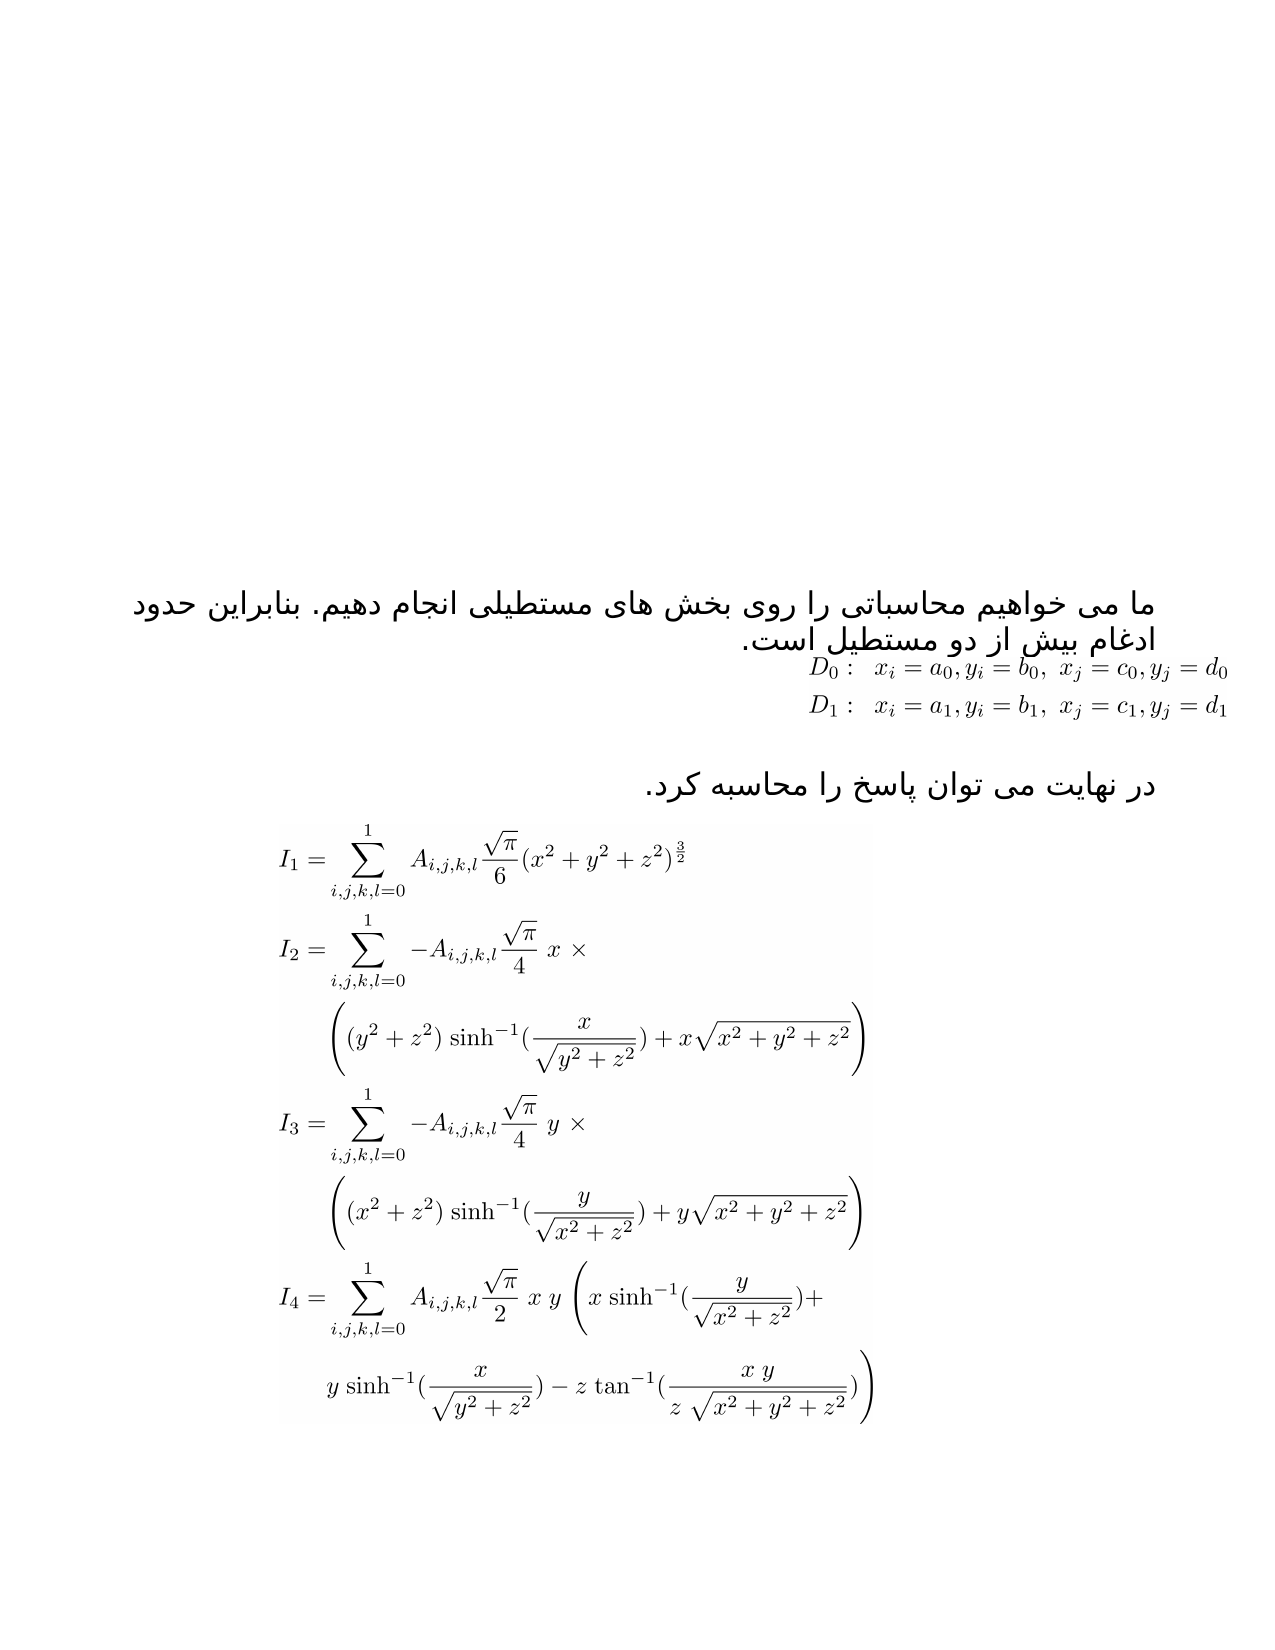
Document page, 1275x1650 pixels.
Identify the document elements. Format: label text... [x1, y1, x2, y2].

text ما می خواهیم محاسباتی را روی بخش های مستطیلی انجام دهیم. بنابراین حدود ادغام بیش از دو مستطیل است. [118, 585, 1157, 658]
text در نهایت می توان پاسخ را محاسبه کرد. [118, 766, 1157, 802]
picture [809, 657, 1227, 720]
picture [279, 824, 873, 1424]
